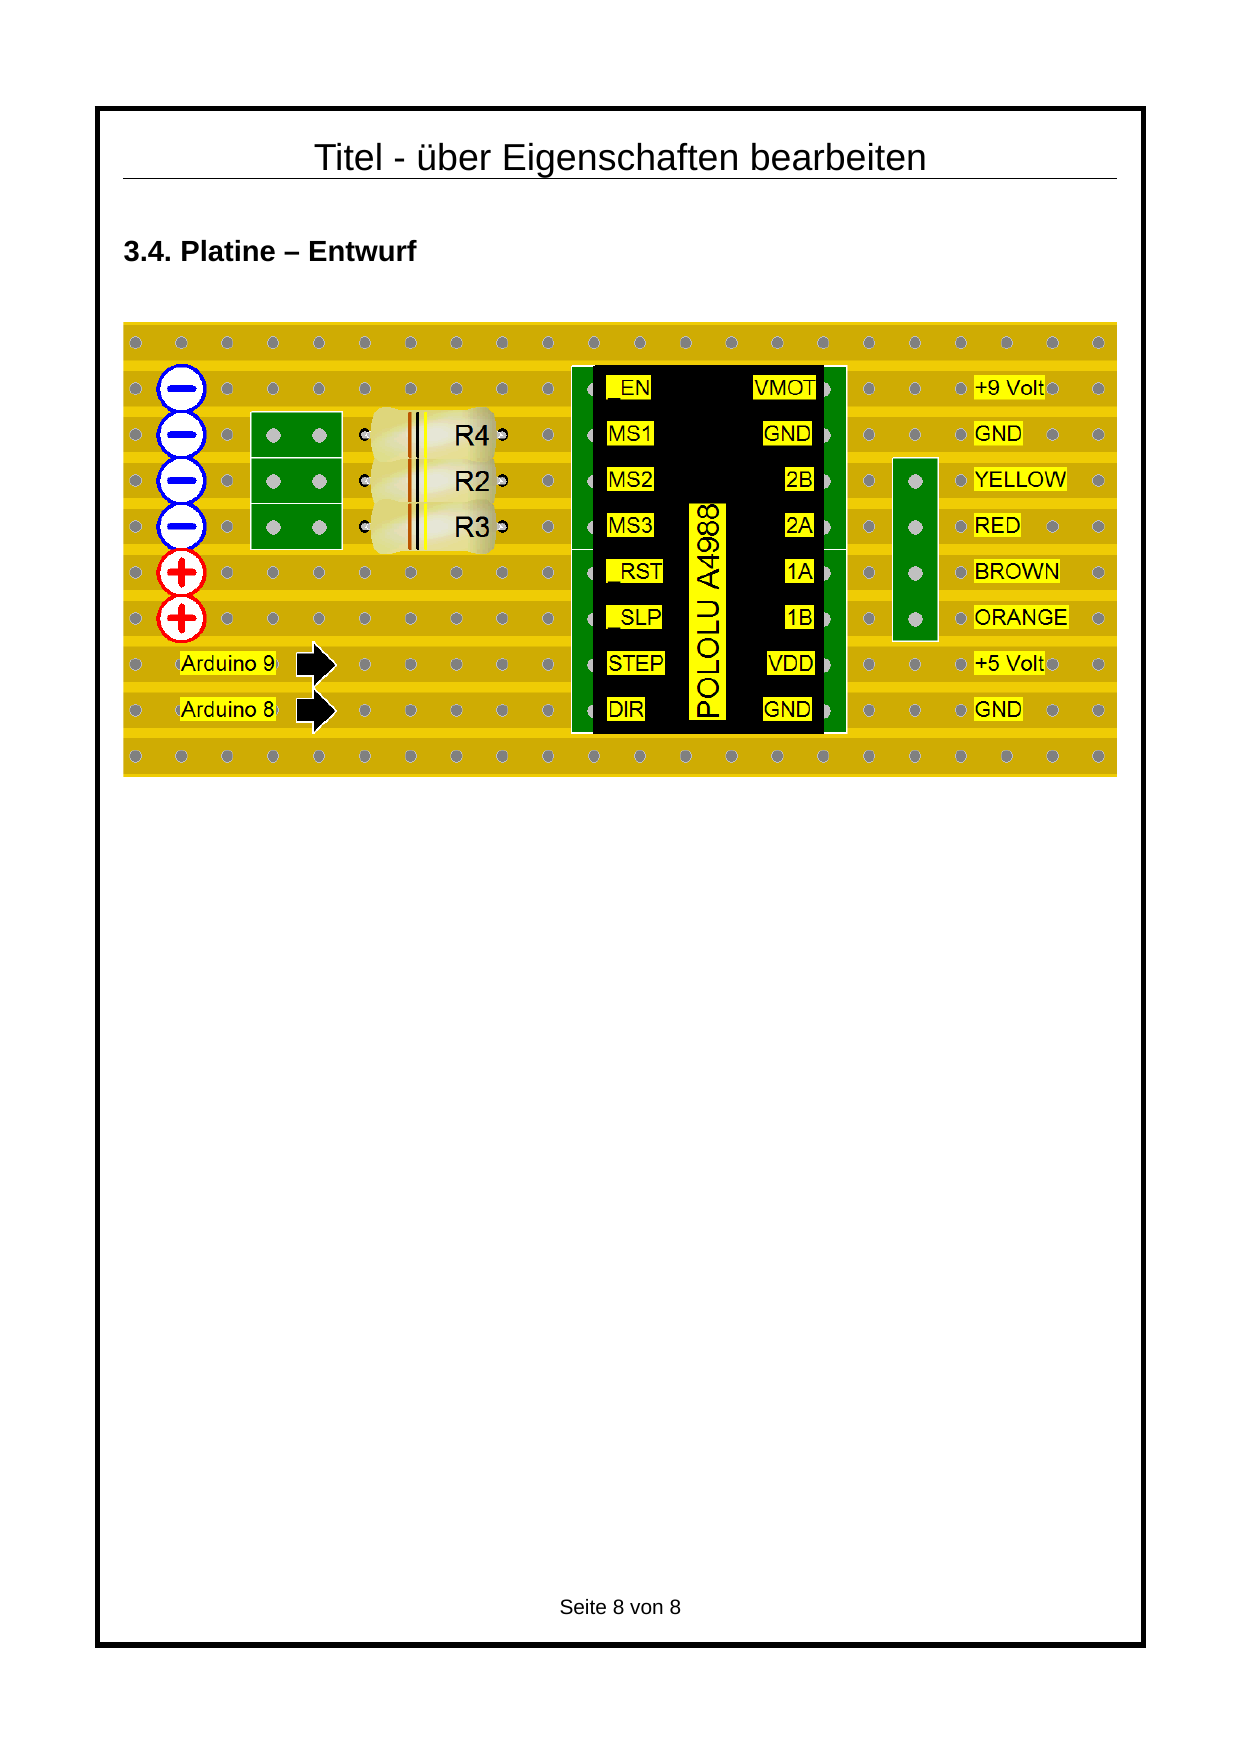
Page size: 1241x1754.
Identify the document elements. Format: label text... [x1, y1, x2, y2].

subtitle Platine – Entwurf [123, 234, 1117, 267]
picture [123, 322, 1117, 777]
